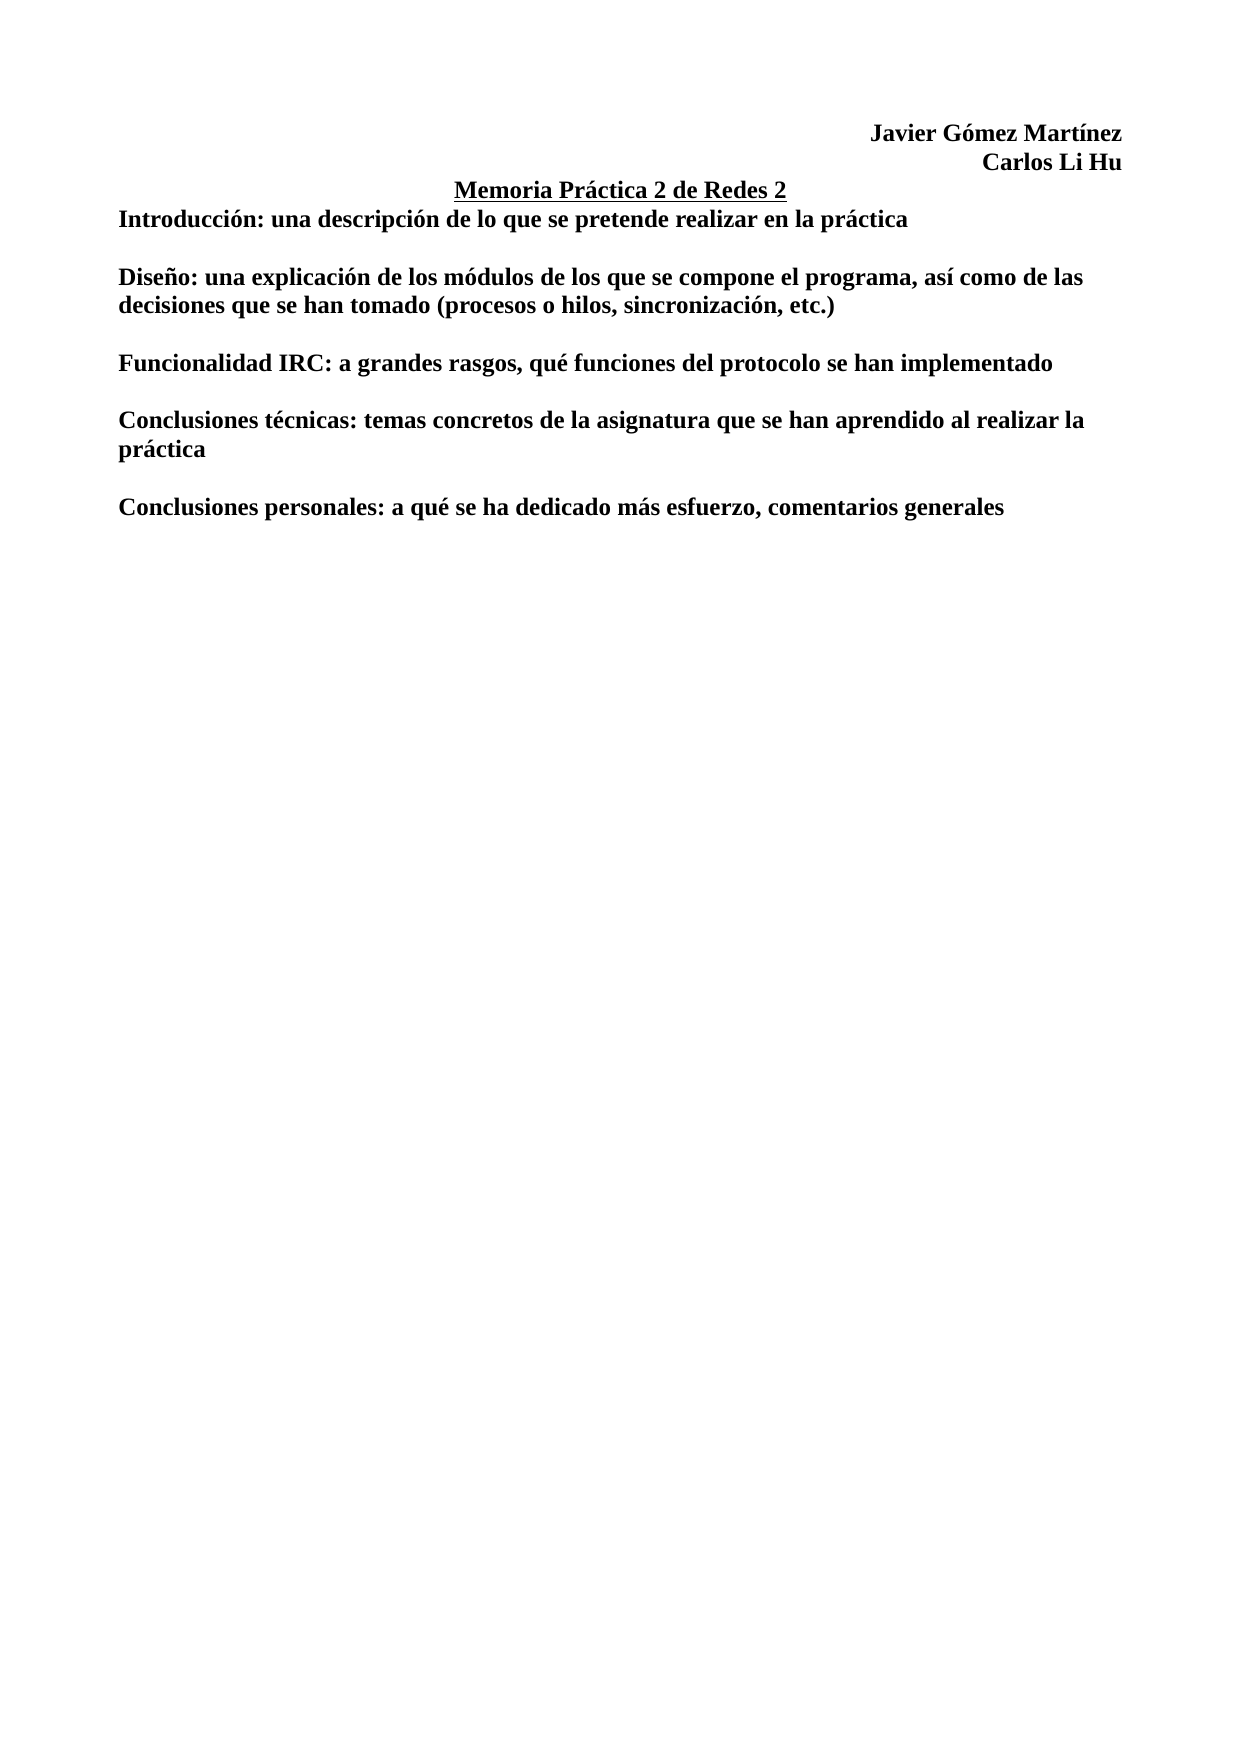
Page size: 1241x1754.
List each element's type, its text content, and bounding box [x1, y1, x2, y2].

text Javier Gómez Martínez [118, 118, 1122, 147]
text Memoria Práctica 2 de Redes 2 [118, 176, 1122, 204]
text Carlos Li Hu [118, 147, 1122, 176]
text Introducción: una descripción de lo que se pretende realizar en la práctica [118, 204, 1122, 233]
text Diseño: una explicación de los módulos de los que se compone el programa, así como de las [118, 262, 1122, 291]
text Conclusiones personales: a qué se ha dedicado más esfuerzo, comentarios generales [118, 492, 1122, 521]
text decisiones que se han tomado (procesos o hilos, sincronización, etc.) [118, 291, 1122, 319]
text Conclusiones técnicas: temas concretos de la asignatura que se han aprendido al realizar la práctica [118, 406, 1122, 463]
text Funcionalidad IRC: a grandes rasgos, qué funciones del protocolo se han implementado [118, 348, 1122, 377]
